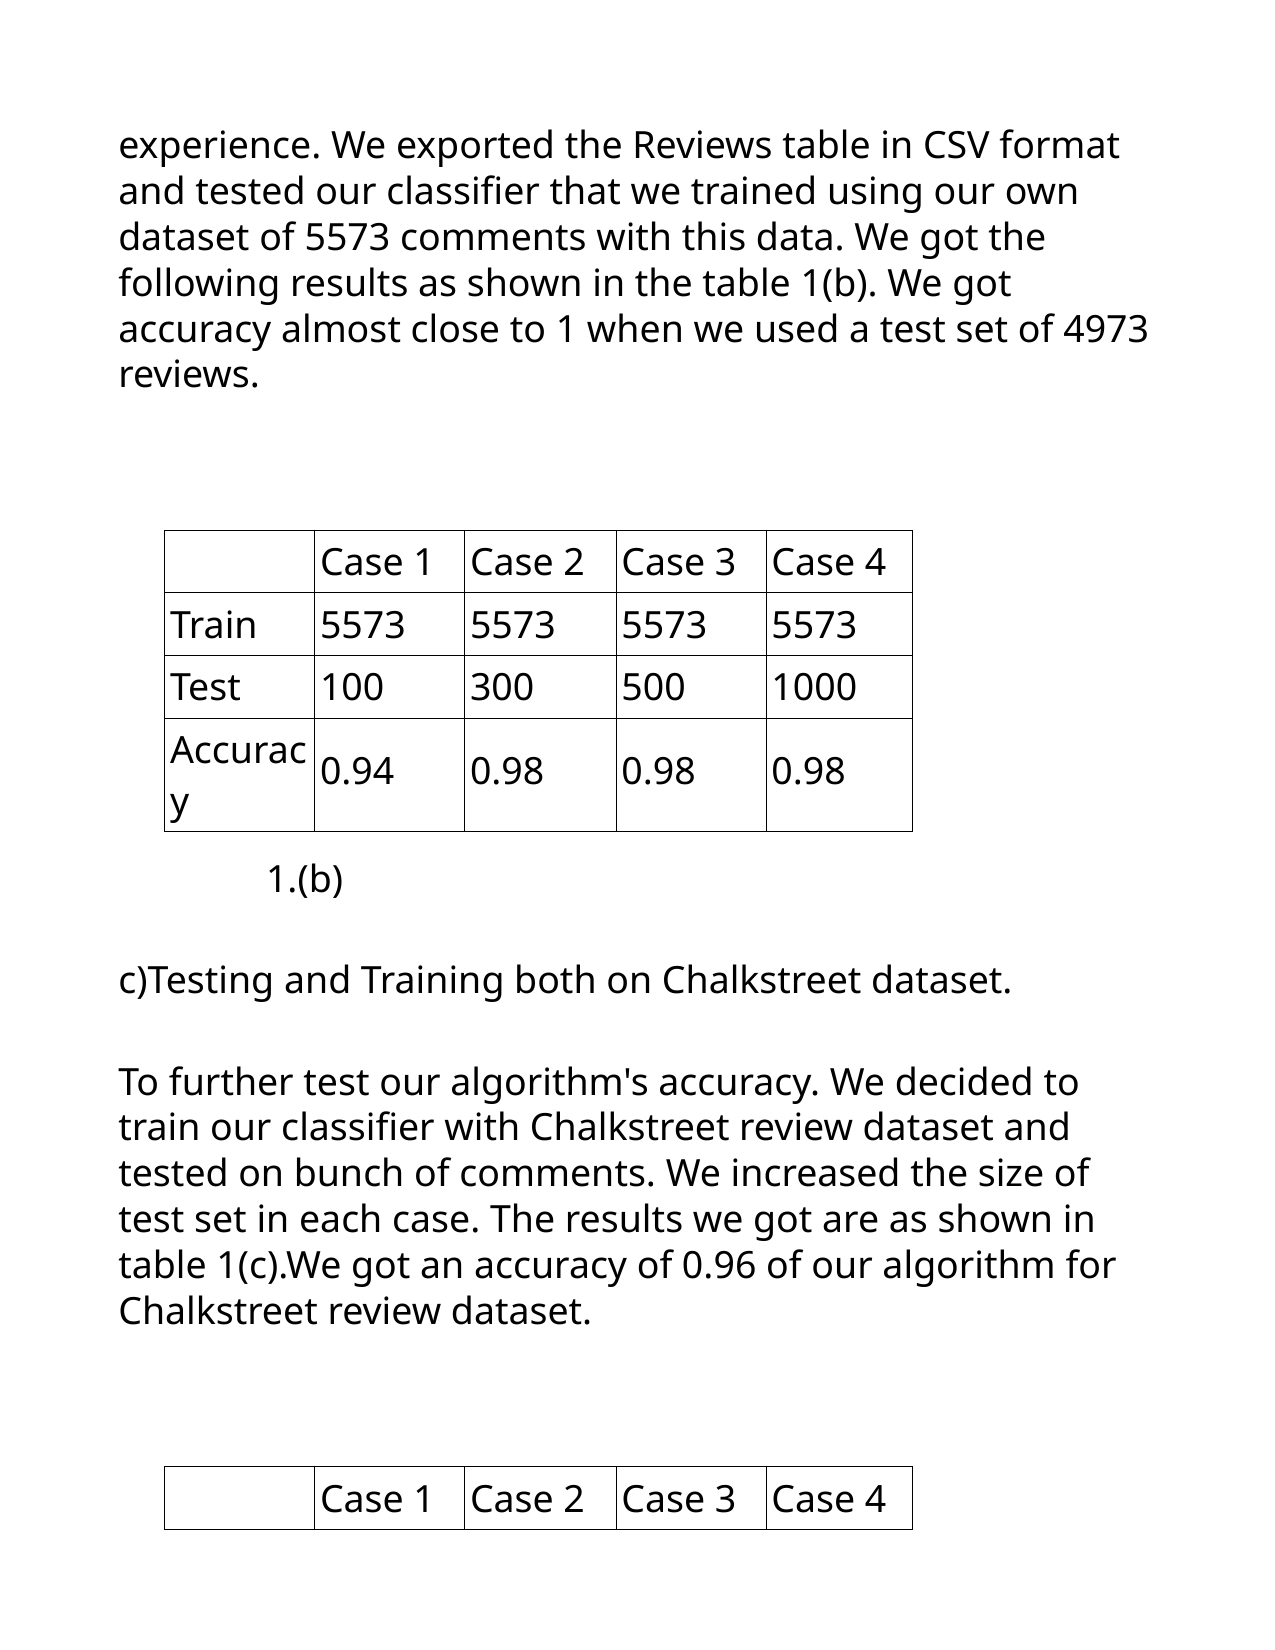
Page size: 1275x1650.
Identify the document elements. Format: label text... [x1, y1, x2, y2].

table_header Case 2 [465, 531, 616, 592]
table_cell 0.98 [767, 719, 912, 831]
table_cell 300 [465, 656, 616, 717]
table_header Case 2 [465, 1467, 616, 1529]
table_header [165, 1467, 314, 1529]
table_cell 0.98 [465, 719, 616, 831]
table_header Case 3 [617, 531, 766, 592]
table_cell 1000 [767, 656, 912, 717]
table_header Case 3 [617, 1467, 766, 1529]
text To further test our algorithm's accuracy. We decided to train our classifier with Chalkstreet review dataset and tested on bunch of comments. We increased the size of test set in each case. The results we got are as shown in table 1(c).We got an accuracy of 0.96 of our algorithm for Chalkstreet review dataset. [118, 1055, 1157, 1336]
table_header Case 4 [767, 531, 912, 592]
table_cell 5573 [767, 593, 912, 655]
text experience. We exported the Reviews table in CSV format and tested our classifier that we trained using our own dataset of 5573 comments with this data. We got the following results as shown in the table 1(b). We got accuracy almost close to 1 when we used a test set of 4973 reviews. [118, 118, 1157, 399]
table_cell Accuracy [165, 719, 314, 831]
table_cell 5573 [617, 593, 766, 655]
table_header Case 4 [767, 1467, 912, 1529]
table_cell 0.94 [315, 719, 464, 831]
table_header Case 1 [315, 1467, 464, 1529]
table_cell 500 [617, 656, 766, 717]
table_header Case 1 [315, 531, 464, 592]
table_cell Train [165, 593, 314, 655]
table_cell 5573 [315, 593, 464, 655]
text c)Testing and Training both on Chalkstreet dataset. [118, 953, 1157, 1004]
table_cell 5573 [465, 593, 616, 655]
table_cell Test [165, 656, 314, 717]
table_cell 100 [315, 656, 464, 717]
table_cell 0.98 [617, 719, 766, 831]
text 1.(b) [118, 852, 1157, 903]
table_header [165, 531, 314, 592]
